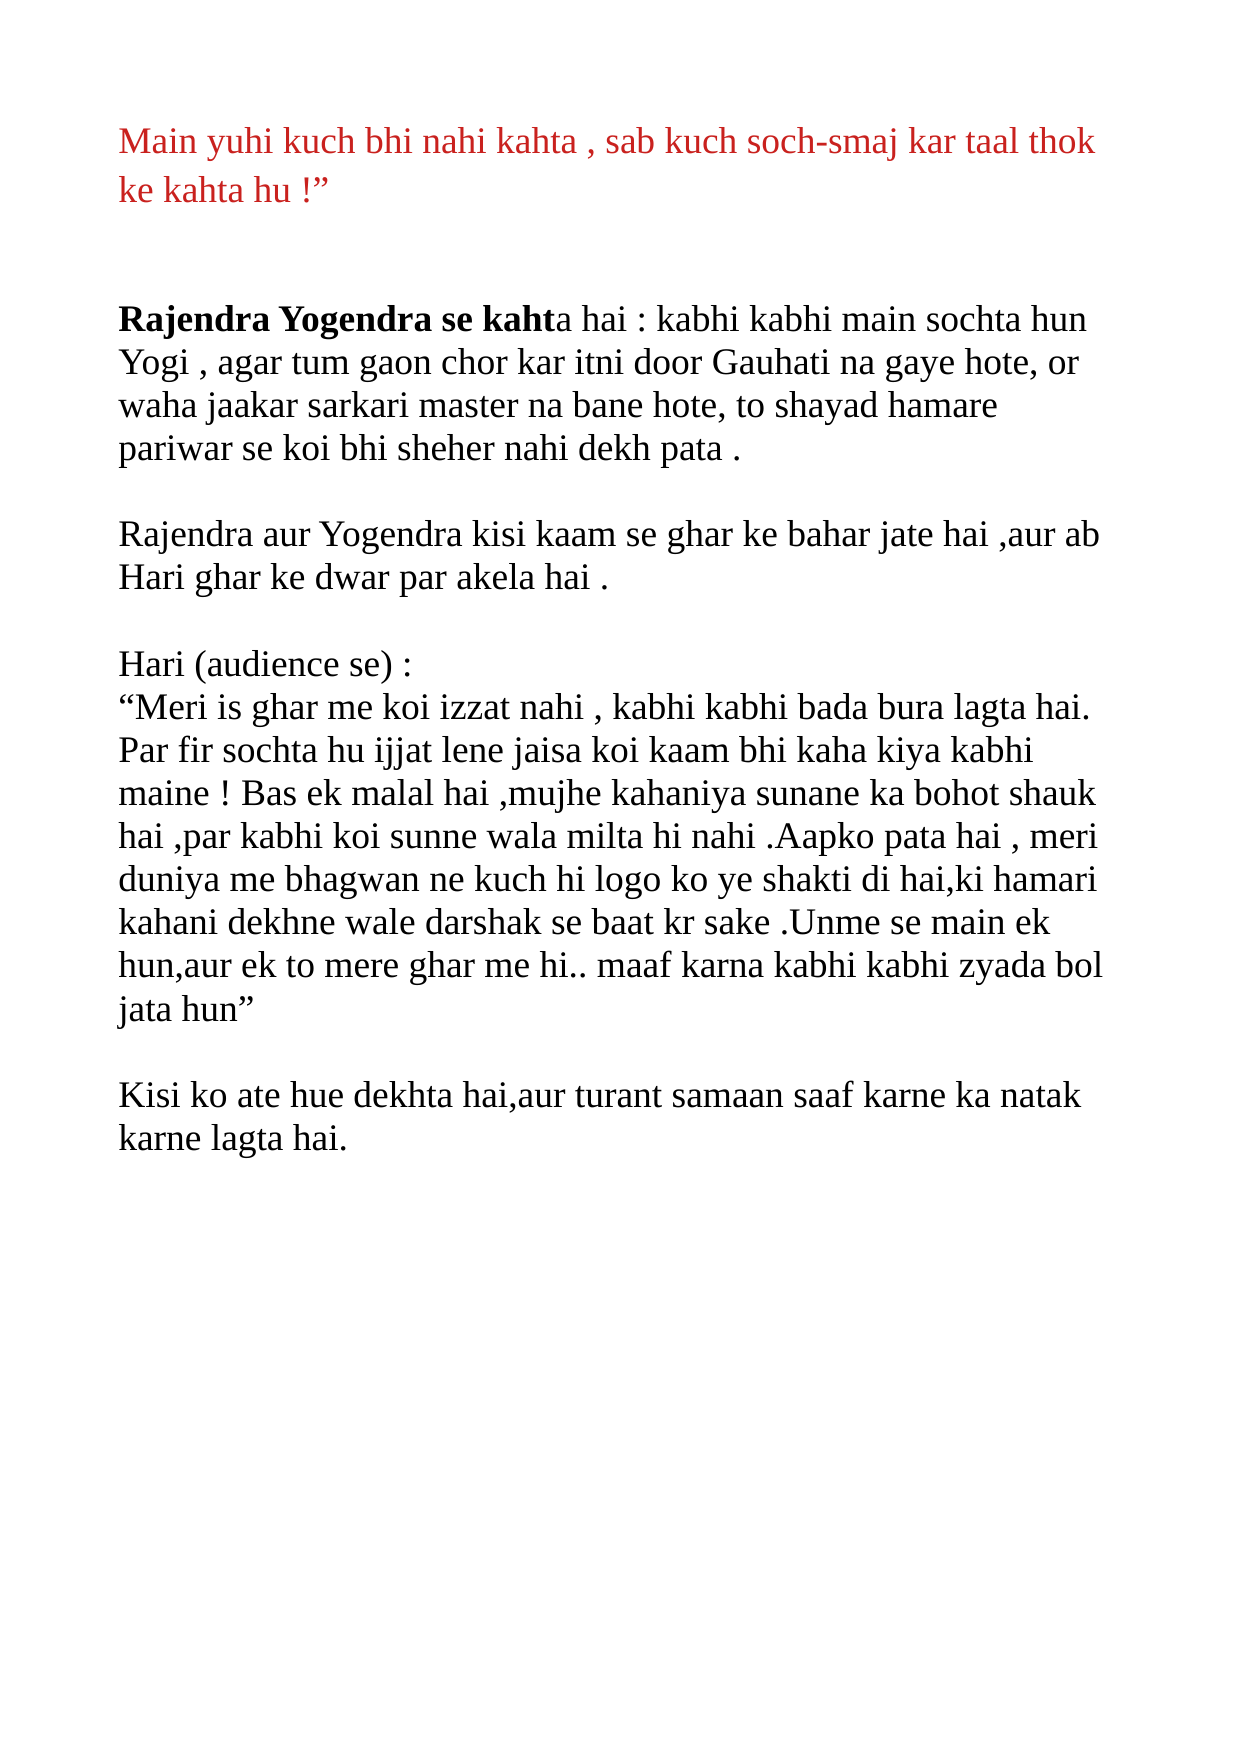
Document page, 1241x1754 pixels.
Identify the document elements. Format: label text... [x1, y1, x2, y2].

text Rajendra aur Yogendra kisi kaam se ghar ke bahar jate hai ,aur ab Hari ghar ke dwar par akela hai . [118, 512, 1122, 598]
text Hari (audience se) : [118, 641, 1122, 684]
text “Meri is ghar me koi izzat nahi , kabhi kabhi bada bura lagta hai. Par fir sochta hu ijjat lene jaisa koi kaam bhi kaha kiya kabhi maine ! Bas ek malal hai ,mujhe kahaniya sunane ka bohot shauk hai ,par kabhi koi sunne wala milta hi nahi .Aapko pata hai , meri duniya me bhagwan ne kuch hi logo ko ye shakti di hai,ki hamari kahani dekhne wale darshak se baat kr sake .Unme se main ek hun,aur ek to mere ghar me hi.. maaf karna kabhi kabhi zyada bol jata hun” [118, 684, 1122, 1029]
text Kisi ko ate hue dekhta hai,aur turant samaan saaf karne ka natak karne lagta hai. [118, 1072, 1122, 1158]
text Main yuhi kuch bhi nahi kahta , sab kuch soch-smaj kar taal thok ke kahta hu !” [118, 118, 1122, 211]
text Rajendra Yogendra se kahta hai : kabhi kabhi main sochta hun Yogi , agar tum gaon chor kar itni door Gauhati na gaye hote, or waha jaakar sarkari master na bane hote, to shayad hamare pariwar se koi bhi sheher nahi dekh pata . [118, 296, 1122, 468]
